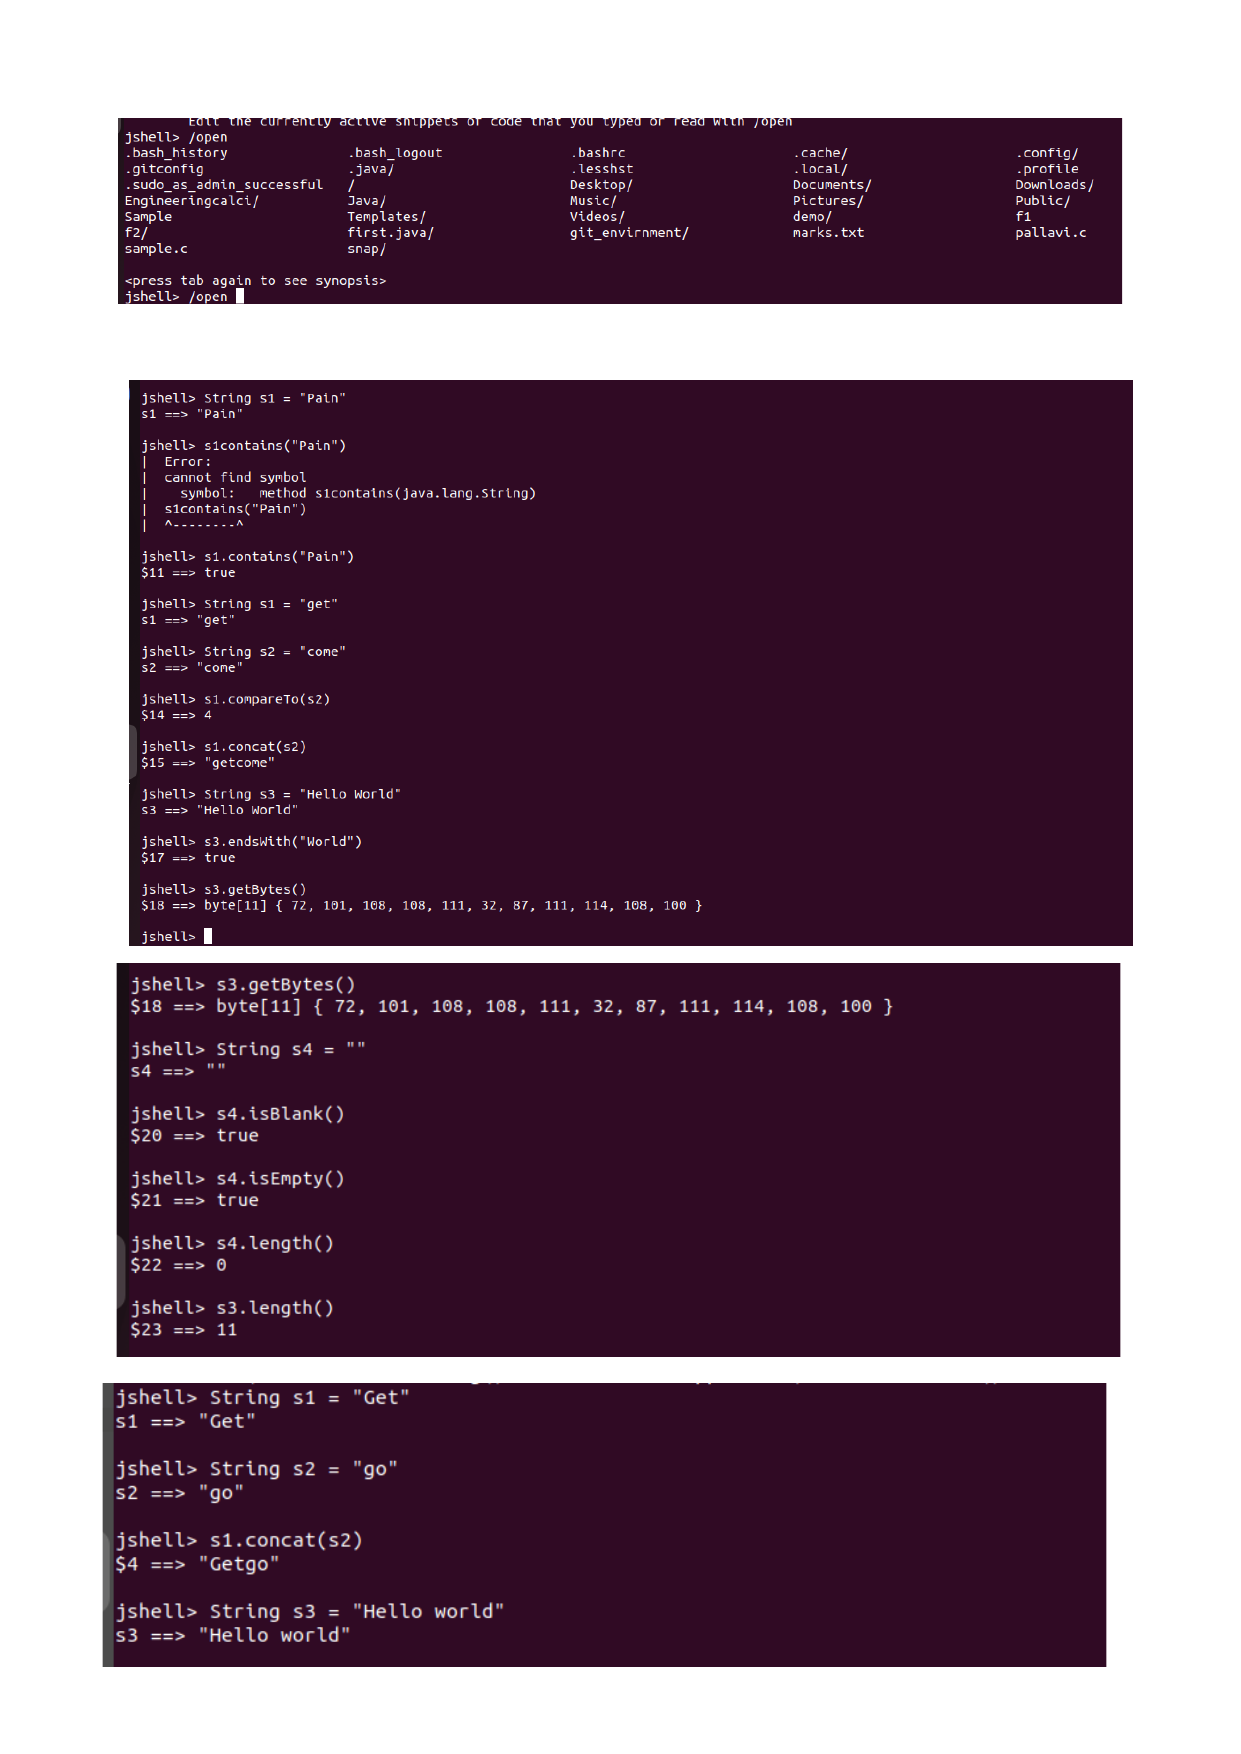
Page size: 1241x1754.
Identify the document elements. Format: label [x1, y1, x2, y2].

picture [129, 380, 1133, 946]
picture [118, 118, 1123, 304]
picture [116, 963, 1121, 1357]
picture [102, 1383, 1107, 1667]
